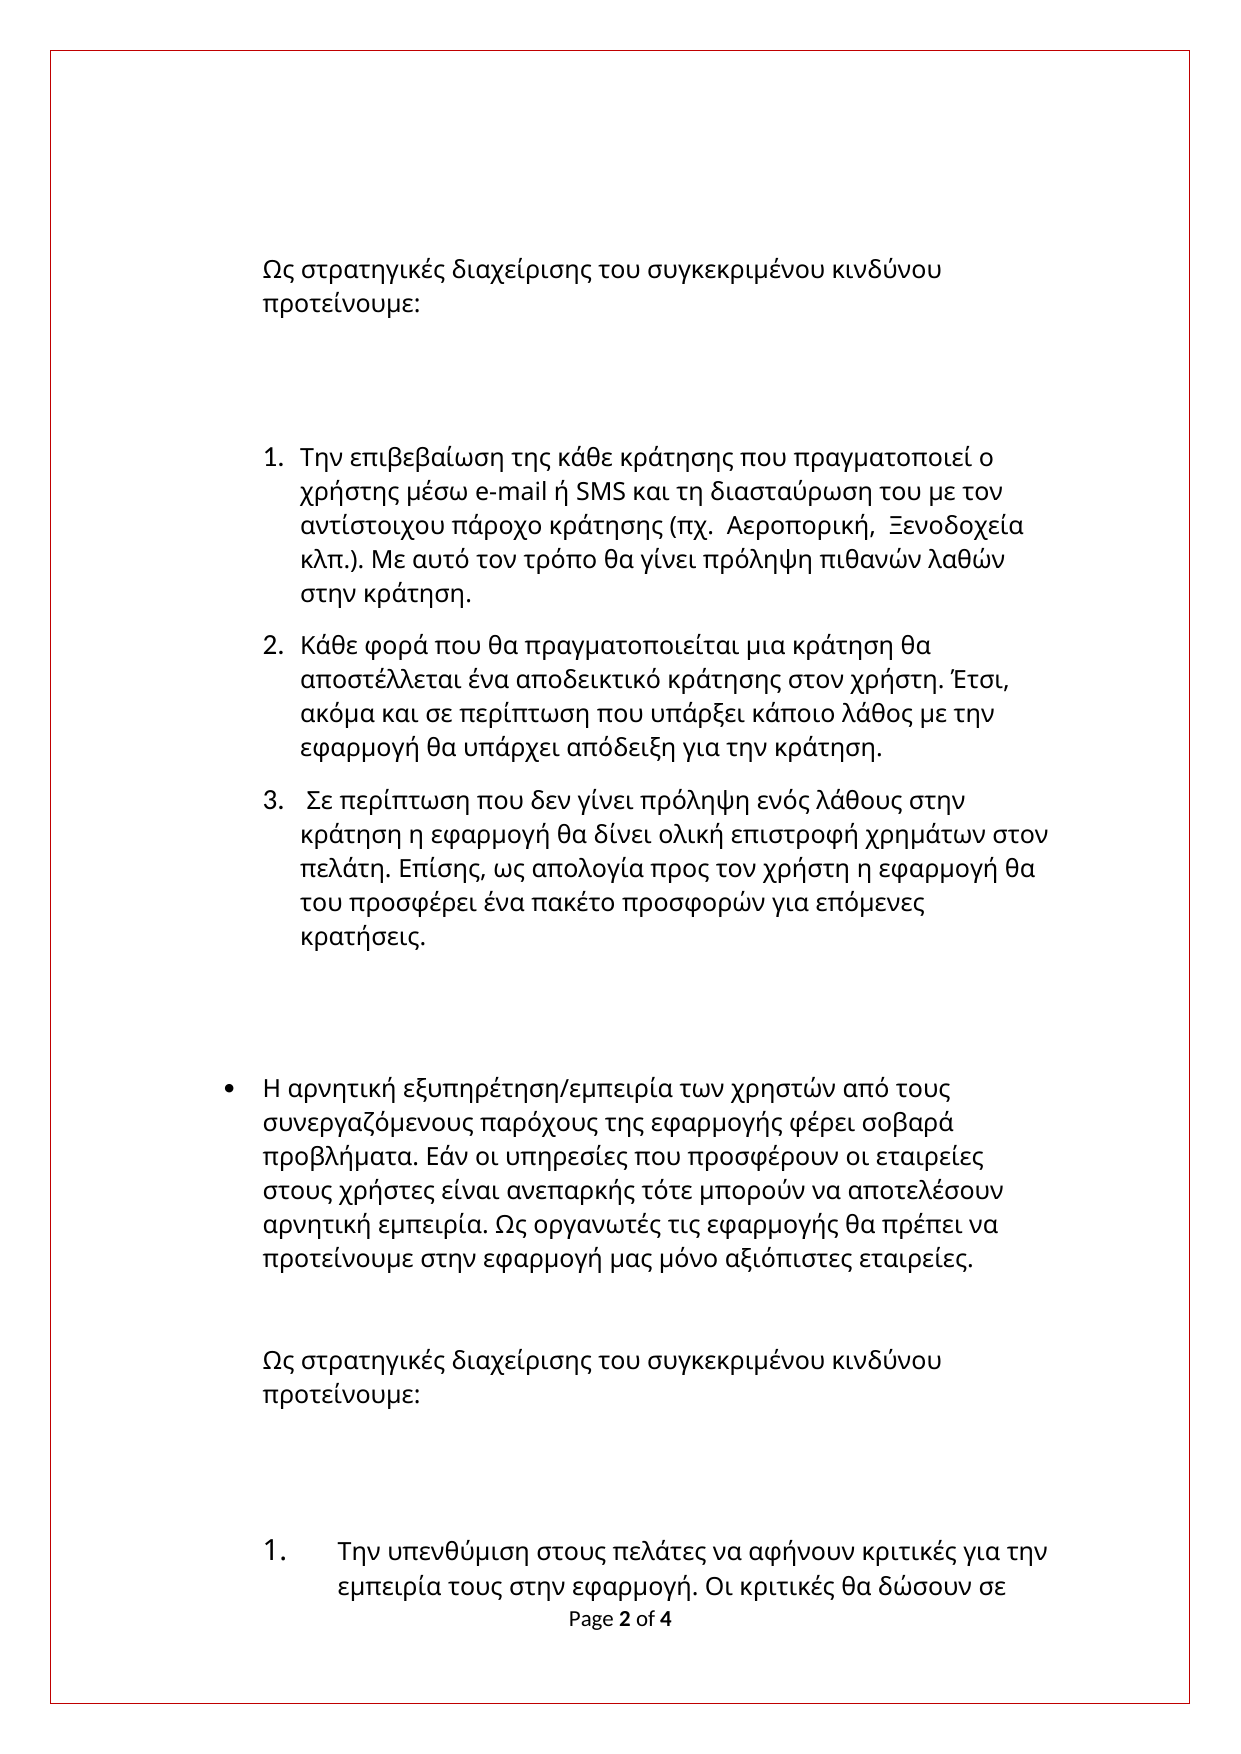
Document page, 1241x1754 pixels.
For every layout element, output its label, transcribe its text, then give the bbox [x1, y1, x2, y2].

list Η αρνητική εξυπηρέτηση/εμπειρία των χρηστών από τους συνεργαζόμενους παρόχους της εφαρμογής φέρει σοβαρά προβλήματα. Εάν οι υπηρεσίες που προσφέρουν οι εταιρείες στους χρήστες είναι ανεπαρκής τότε μπορούν να αποτελέσουν αρνητική εμπειρία. Ως οργανωτές τις εφαρμογής θα πρέπει να προτείνουμε στην εφαρμογή μας μόνο αξιόπιστες εταιρείες. [225, 1071, 1053, 1275]
list Ως στρατηγικές διαχείρισης του συγκεκριμένου κινδύνου προτείνουμε: [262, 251, 1053, 319]
list Ως στρατηγικές διαχείρισης του συγκεκριμένου κινδύνου προτείνουμε: [262, 1342, 1053, 1411]
list Την υπενθύμιση στους πελάτες να αφήνουν κριτικές για την εμπειρία τους στην εφαρμογή. Οι κριτικές θα δώσουν σε [262, 1529, 1053, 1602]
list Κάθε φορά που θα πραγματοποιείται μια κράτηση θα αποστέλλεται ένα αποδεικτικό κράτησης στον χρήστη. Έτσι, ακόμα και σε περίπτωση που υπάρξει κάποιο λάθος με την εφαρμογή θα υπάρχει απόδειξη για την κράτηση. [262, 626, 1053, 764]
list Σε περίπτωση που δεν γίνει πρόληψη ενός λάθους στην κράτηση η εφαρμογή θα δίνει ολική επιστροφή χρημάτων στον πελάτη. Επίσης, ως απολογία προς τον χρήστη η εφαρμογή θα του προσφέρει ένα πακέτο προσφορών για επόμενες κρατήσεις. [262, 781, 1053, 953]
list Την επιβεβαίωση της κάθε κράτησης που πραγματοποιεί ο χρήστης μέσω e-mail ή SMS και τη διασταύρωση του με τον αντίστοιχου πάροχο κράτησης (πχ. Αεροπορική, Ξενοδοχεία κλπ.). Με αυτό τον τρόπο θα γίνει πρόληψη πιθανών λαθών στην κράτηση. [262, 438, 1053, 609]
